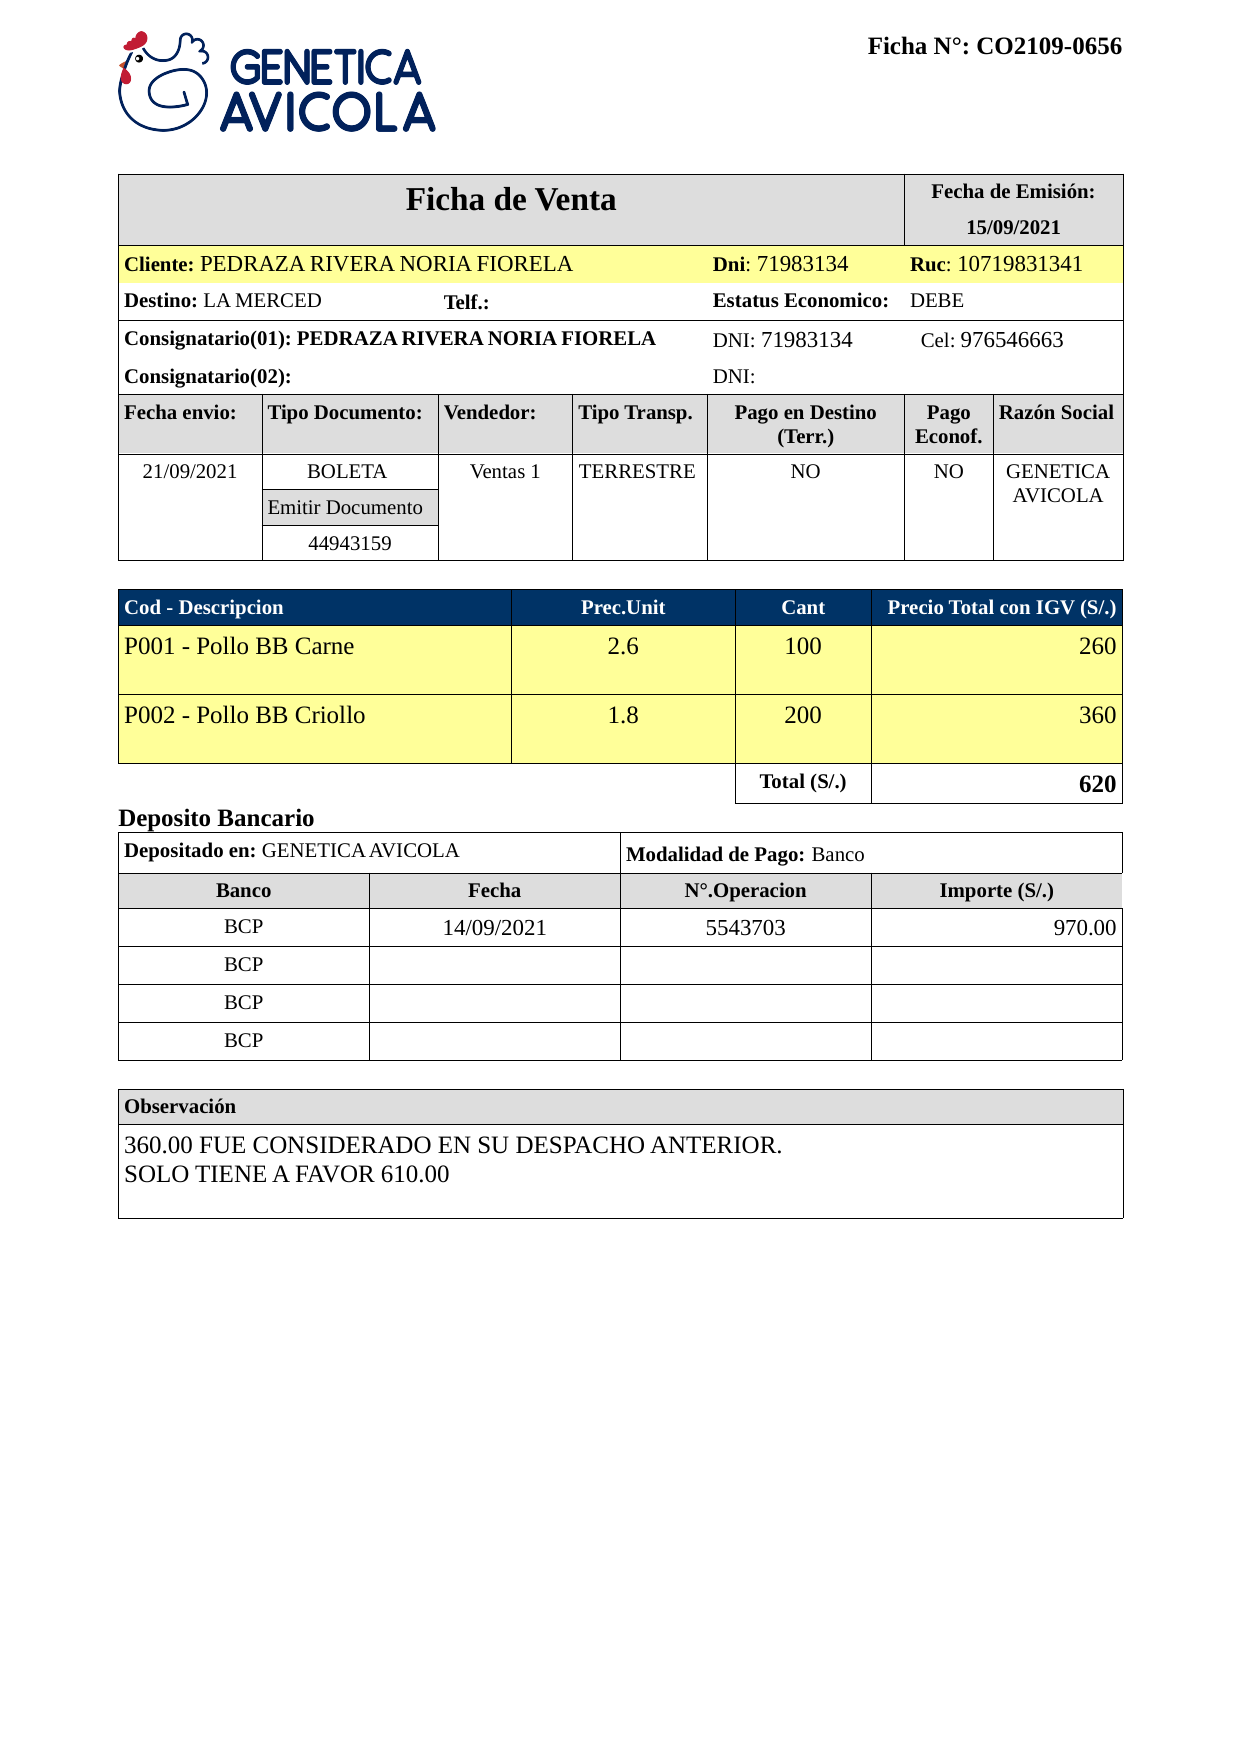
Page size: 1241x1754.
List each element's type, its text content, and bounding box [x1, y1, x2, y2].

table_cell BCP [119, 909, 369, 946]
table_cell Ruc: 10719831341 [904, 246, 1123, 283]
table_cell Emitir Documento [263, 490, 438, 525]
table_cell BCP [119, 985, 369, 1022]
table_cell Pago en Destino (Terr.) [708, 395, 904, 453]
table_cell 2.6 [512, 626, 735, 694]
table_cell Importe (S/.) [872, 874, 1122, 908]
table_cell Tipo Transp. [573, 395, 707, 453]
table_cell 360 [872, 695, 1122, 763]
table_cell P001 - Pollo BB Carne [119, 626, 511, 694]
table_cell [872, 985, 1122, 1022]
table_cell Cel: 976546663 [915, 321, 1123, 358]
table_cell [370, 947, 620, 984]
table_cell Pago Econof. [905, 395, 993, 453]
table_cell Consignatario(01): PEDRAZA RIVERA NORIA FIORELA [119, 321, 707, 358]
table_header Observación [119, 1090, 1123, 1124]
table_cell [872, 947, 1122, 984]
table_cell P002 - Pollo BB Criollo [119, 695, 511, 763]
table_cell 620 [872, 764, 1122, 803]
table_cell DNI: [707, 358, 1123, 394]
table_cell NO [708, 455, 904, 560]
table_cell Cliente: PEDRAZA RIVERA NORIA FIORELA [119, 246, 707, 283]
table_cell [621, 947, 871, 984]
table_cell 1.8 [512, 695, 735, 763]
table_cell DEBE [904, 283, 1123, 320]
table_cell NO [905, 455, 993, 560]
table_cell Fecha envio: [119, 395, 262, 453]
table_cell [621, 1023, 871, 1060]
table_cell 15/09/2021 [905, 209, 1123, 245]
table_cell 21/09/2021 [119, 455, 262, 560]
table_cell BCP [119, 1023, 369, 1060]
table_cell Estatus Economico: [707, 283, 904, 320]
table_header Prec.Unit [512, 590, 735, 625]
table_cell [511, 764, 735, 803]
table_header Ficha de Venta [119, 175, 904, 245]
table_cell 44943159 [263, 526, 438, 560]
table_cell [118, 764, 511, 803]
table_header Precio Total con IGV (S/.) [872, 590, 1122, 625]
picture [118, 31, 436, 132]
table_cell Vendedor: [439, 395, 572, 453]
table_cell Banco [119, 874, 369, 908]
table_cell Razón Social [994, 395, 1123, 453]
table_header Depositado en: GENETICA AVICOLA [119, 833, 620, 872]
table_header Cod - Descripcion [119, 590, 511, 625]
table_cell BOLETA [263, 455, 438, 489]
table_cell 5543703 [621, 909, 871, 946]
table_cell 970.00 [872, 909, 1122, 946]
table_cell Destino: LA MERCED [119, 283, 438, 320]
table_cell Dni: 71983134 [707, 246, 904, 283]
table_cell BCP [119, 947, 369, 984]
table_cell N°.Operacion [621, 874, 871, 908]
table_cell 100 [736, 626, 871, 694]
table_header Modalidad de Pago: Banco [621, 833, 1122, 872]
table_cell 360.00 FUE CONSIDERADO EN SU DESPACHO ANTERIOR. SOLO TIENE A FAVOR 610.00 [119, 1125, 1123, 1217]
table_cell 14/09/2021 [370, 909, 620, 946]
table_header Cant [736, 590, 871, 625]
table_cell Consignatario(02): [119, 358, 707, 394]
table_cell DNI: 71983134 [707, 321, 915, 358]
table_cell 260 [872, 626, 1122, 694]
table_cell [872, 1023, 1122, 1060]
table_cell Tipo Documento: [263, 395, 438, 453]
table_cell GENETICA AVICOLA [994, 455, 1123, 560]
table_cell [621, 985, 871, 1022]
table_header Fecha de Emisión: [905, 175, 1123, 209]
table_cell Telf.: [438, 283, 707, 320]
table_cell Ventas 1 [439, 455, 572, 560]
table_cell Total (S/.) [736, 764, 871, 803]
table_cell TERRESTRE [573, 455, 707, 560]
table_cell Fecha [370, 874, 620, 908]
table_cell 200 [736, 695, 871, 763]
text Deposito Bancario [118, 803, 1122, 832]
table_cell [370, 1023, 620, 1060]
table_cell [370, 985, 620, 1022]
